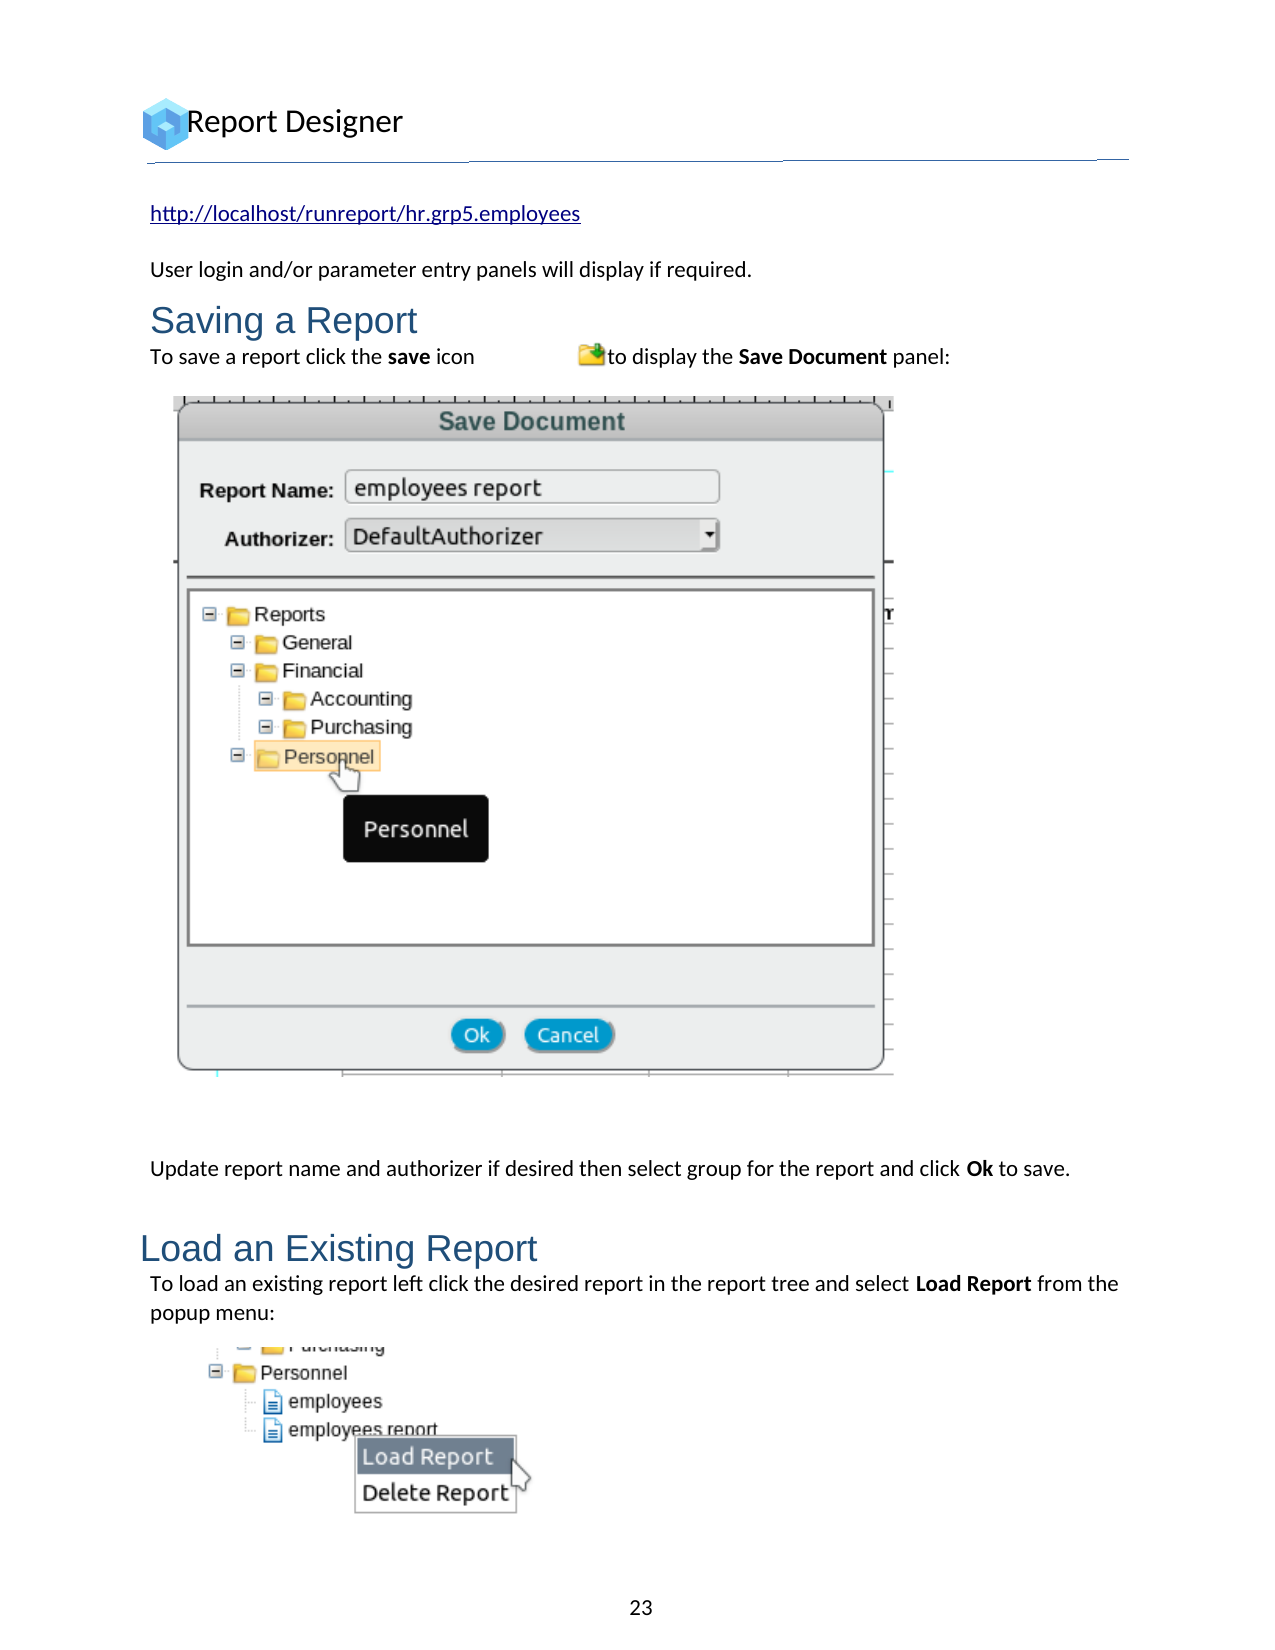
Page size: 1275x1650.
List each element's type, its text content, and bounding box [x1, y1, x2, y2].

picture [143, 98, 189, 150]
subtitle Load an Existing Report [139, 1226, 1142, 1269]
picture [576, 341, 608, 368]
picture [184, 1347, 583, 1575]
picture [173, 396, 894, 1077]
text To save a report click the save icon to display the Save Document panel: [150, 342, 1142, 370]
text To load an existing report left click the desired report in the report tree and select Load Report from the popup menu: [150, 1269, 1142, 1326]
text http://localhost/runreport/hr.grp5.employees [150, 199, 1142, 227]
text Update report name and authorizer if desired then select group for the report and click Ok to save. [150, 1154, 1142, 1182]
subtitle Saving a Report [150, 299, 1142, 342]
text User login and/or parameter entry panels will display if required. [150, 255, 1142, 283]
